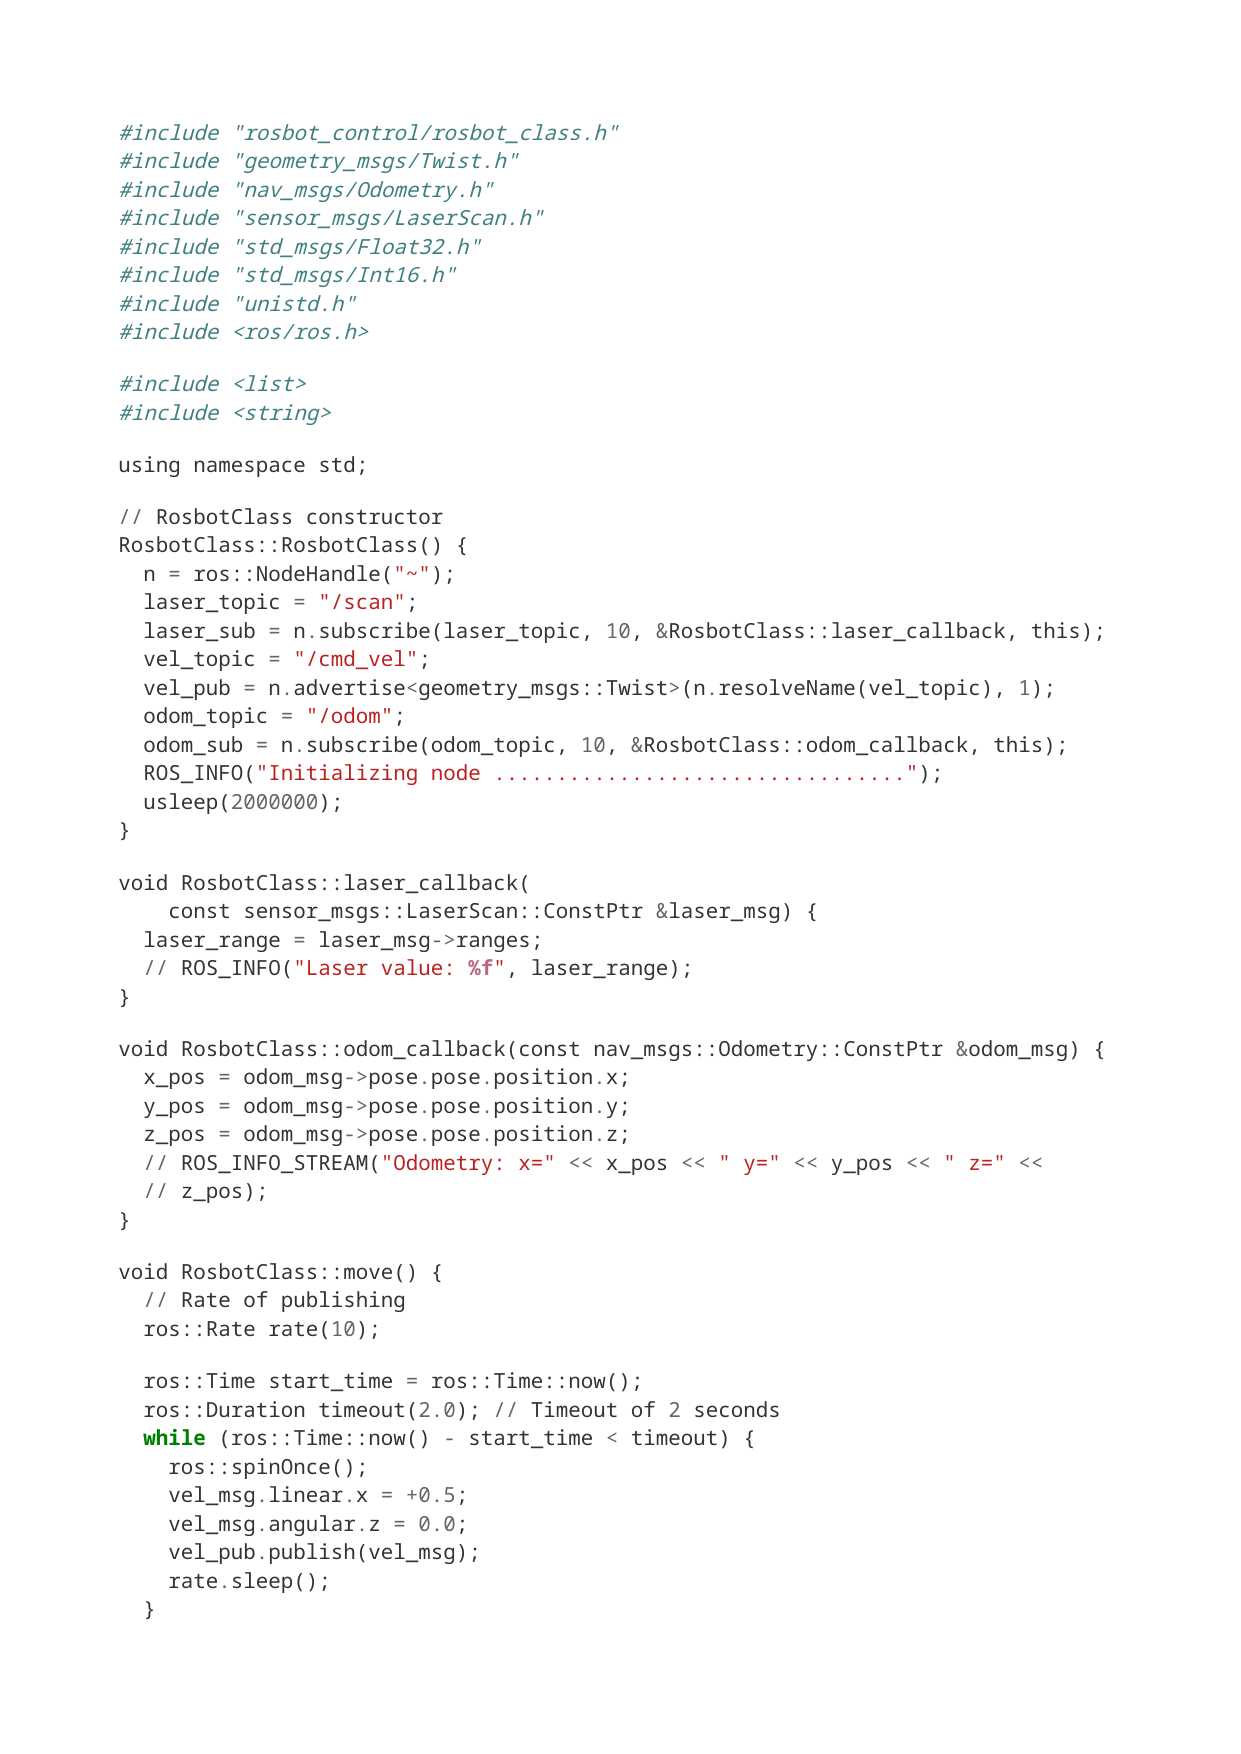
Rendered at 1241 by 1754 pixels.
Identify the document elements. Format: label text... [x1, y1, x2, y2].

text ros::Rate rate(10); [118, 1314, 1122, 1343]
text // Rate of publishing [118, 1286, 1122, 1314]
text #include <list> [118, 369, 1122, 398]
text vel_msg.linear.x = +0.5; [118, 1480, 1122, 1509]
text odom_sub = n.subscribe(odom_topic, 10, &RosbotClass::odom_callback, this); [118, 730, 1122, 758]
text const sensor_msgs::LaserScan::ConstPtr &laser_msg) { [118, 896, 1122, 925]
text n = ros::NodeHandle("~"); [118, 559, 1122, 587]
text ros::Duration timeout(2.0); // Timeout of 2 seconds [118, 1395, 1122, 1423]
text vel_pub.publish(vel_msg); [118, 1537, 1122, 1566]
text // RosbotClass constructor [118, 502, 1122, 530]
text y_pos = odom_msg->pose.pose.position.y; [118, 1091, 1122, 1119]
text laser_range = laser_msg->ranges; [118, 925, 1122, 953]
text } [118, 1594, 1122, 1623]
text using namespace std; [118, 450, 1122, 478]
text #include "sensor_msgs/LaserScan.h" [118, 203, 1122, 232]
text vel_msg.angular.z = 0.0; [118, 1509, 1122, 1537]
text void RosbotClass::odom_callback(const nav_msgs::Odometry::ConstPtr &odom_msg) { [118, 1034, 1122, 1062]
text void RosbotClass::move() { [118, 1257, 1122, 1286]
text laser_sub = n.subscribe(laser_topic, 10, &RosbotClass::laser_callback, this); [118, 616, 1122, 644]
text } [118, 982, 1122, 1010]
text while (ros::Time::now() - start_time < timeout) { [118, 1423, 1122, 1452]
text #include "std_msgs/Float32.h" [118, 232, 1122, 260]
text rate.sleep(); [118, 1566, 1122, 1594]
text // ROS_INFO("Laser value: %f", laser_range); [118, 953, 1122, 982]
text #include "rosbot_control/rosbot_class.h" [118, 118, 1122, 147]
text x_pos = odom_msg->pose.pose.position.x; [118, 1062, 1122, 1091]
text usleep(2000000); [118, 787, 1122, 816]
text ros::Time start_time = ros::Time::now(); [118, 1366, 1122, 1395]
text #include <ros/ros.h> [118, 317, 1122, 346]
text #include "std_msgs/Int16.h" [118, 260, 1122, 289]
text odom_topic = "/odom"; [118, 701, 1122, 730]
text // z_pos); [118, 1176, 1122, 1205]
text laser_topic = "/scan"; [118, 587, 1122, 616]
text void RosbotClass::laser_callback( [118, 868, 1122, 896]
text RosbotClass::RosbotClass() { [118, 530, 1122, 559]
text } [118, 816, 1122, 844]
text vel_pub = n.advertise<geometry_msgs::Twist>(n.resolveName(vel_topic), 1); [118, 673, 1122, 701]
text // ROS_INFO_STREAM("Odometry: x=" << x_pos << " y=" << y_pos << " z=" << [118, 1148, 1122, 1176]
text z_pos = odom_msg->pose.pose.position.z; [118, 1119, 1122, 1148]
text vel_topic = "/cmd_vel"; [118, 644, 1122, 673]
text #include "geometry_msgs/Twist.h" [118, 147, 1122, 175]
text } [118, 1205, 1122, 1233]
text ROS_INFO("Initializing node ................................."); [118, 758, 1122, 787]
text #include "unistd.h" [118, 289, 1122, 317]
text #include <string> [118, 398, 1122, 426]
text #include "nav_msgs/Odometry.h" [118, 175, 1122, 203]
text ros::spinOnce(); [118, 1452, 1122, 1480]
